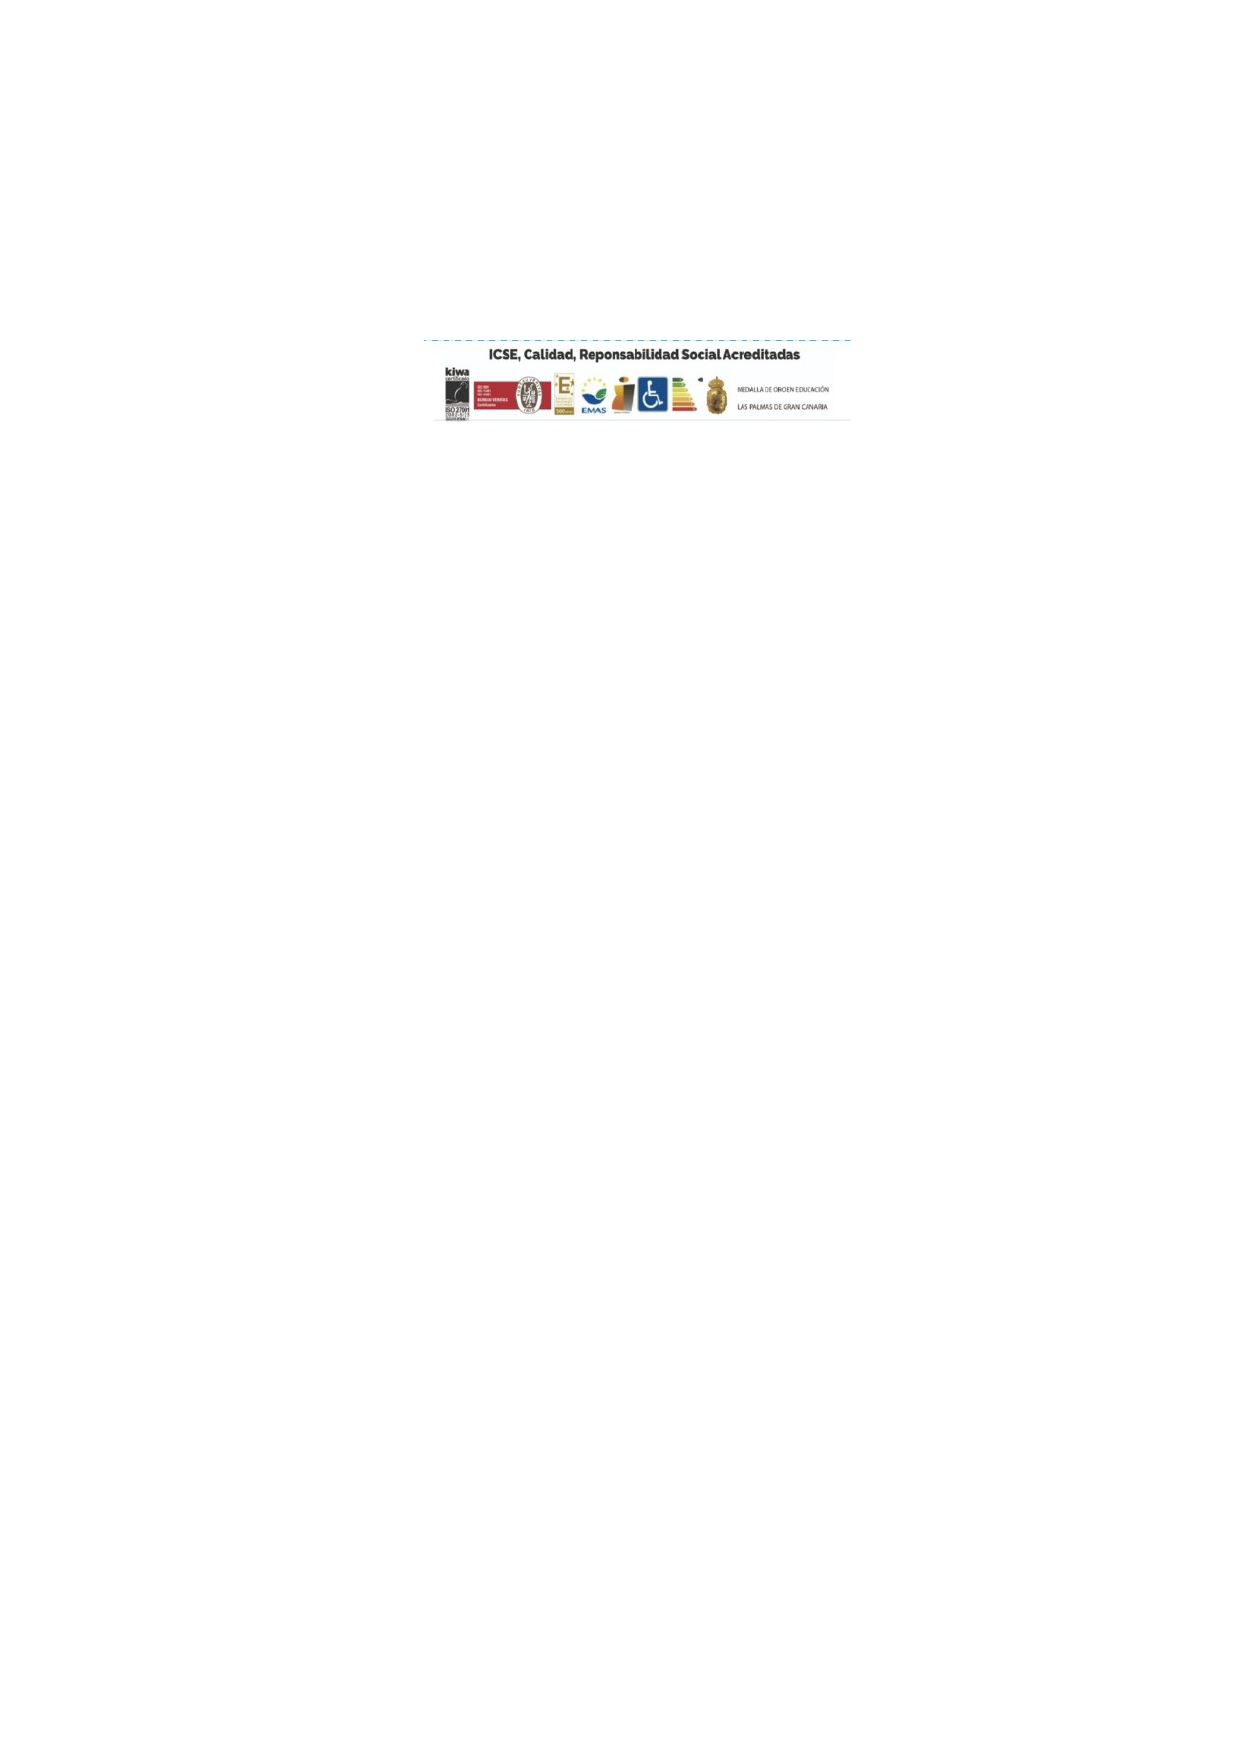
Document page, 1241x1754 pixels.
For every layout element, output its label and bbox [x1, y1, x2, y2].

picture [423, 340, 851, 424]
